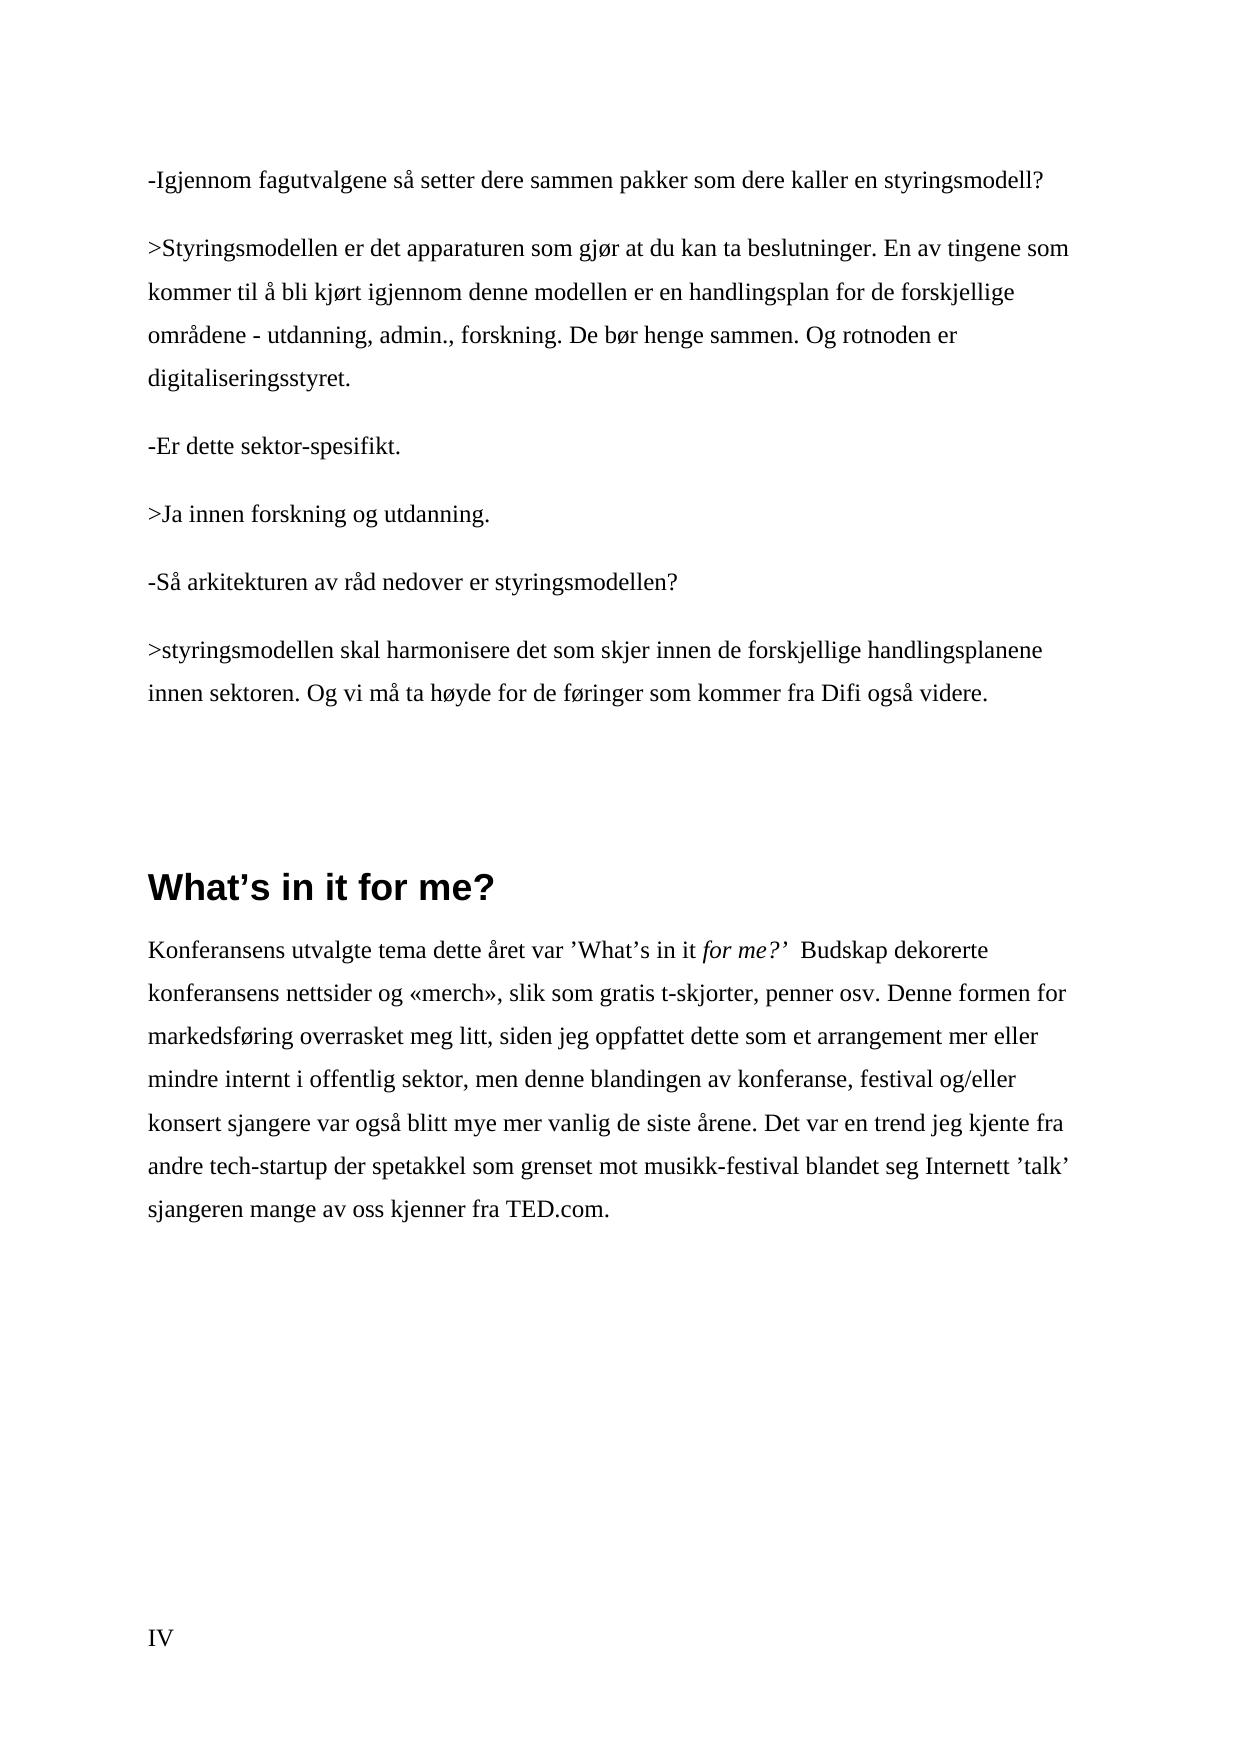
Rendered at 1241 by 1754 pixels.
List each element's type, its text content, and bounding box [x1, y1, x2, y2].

text -Er dette sektor-spesifikt. [148, 431, 1092, 460]
text >styringsmodellen skal harmonisere det som skjer innen de forskjellige handlingsplanene innen sektoren. Og vi må ta høyde for de føringer som kommer fra Difi også videre. [148, 635, 1092, 707]
text >Ja innen forskning og utdanning. [148, 499, 1092, 528]
text >Styringsmodellen er det apparaturen som gjør at du kan ta beslutninger. En av tingene som kommer til å bli kjørt igjennom denne modellen er en handlingsplan for de forskjellige områdene - utdanning, admin., forskning. De bør henge sammen. Og rotnoden er digitaliseringsstyret. [148, 233, 1092, 392]
subtitle What’s in it for me? [148, 865, 1092, 908]
text -Igjennom fagutvalgene så setter dere sammen pakker som dere kaller en styringsmodell? [148, 165, 1092, 194]
text Konferansens utvalgte tema dette året var ’What’s in it for me?’ Budskap dekorerte konferansens nettsider og «merch», slik som gratis t-skjorter, penner osv. Denne formen for markedsføring overrasket meg litt, siden jeg oppfattet dette som et arrangement mer eller mindre internt i offentlig sektor, men denne blandingen av konferanse, festival og/eller konsert sjangere var også blitt mye mer vanlig de siste årene. Det var en trend jeg kjente fra andre tech-startup der spetakkel som grenset mot musikk-festival blandet seg Internett ’talk’ sjangeren mange av oss kjenner fra TED.com. [148, 935, 1092, 1223]
text -Så arkitekturen av råd nedover er styringsmodellen? [148, 567, 1092, 596]
